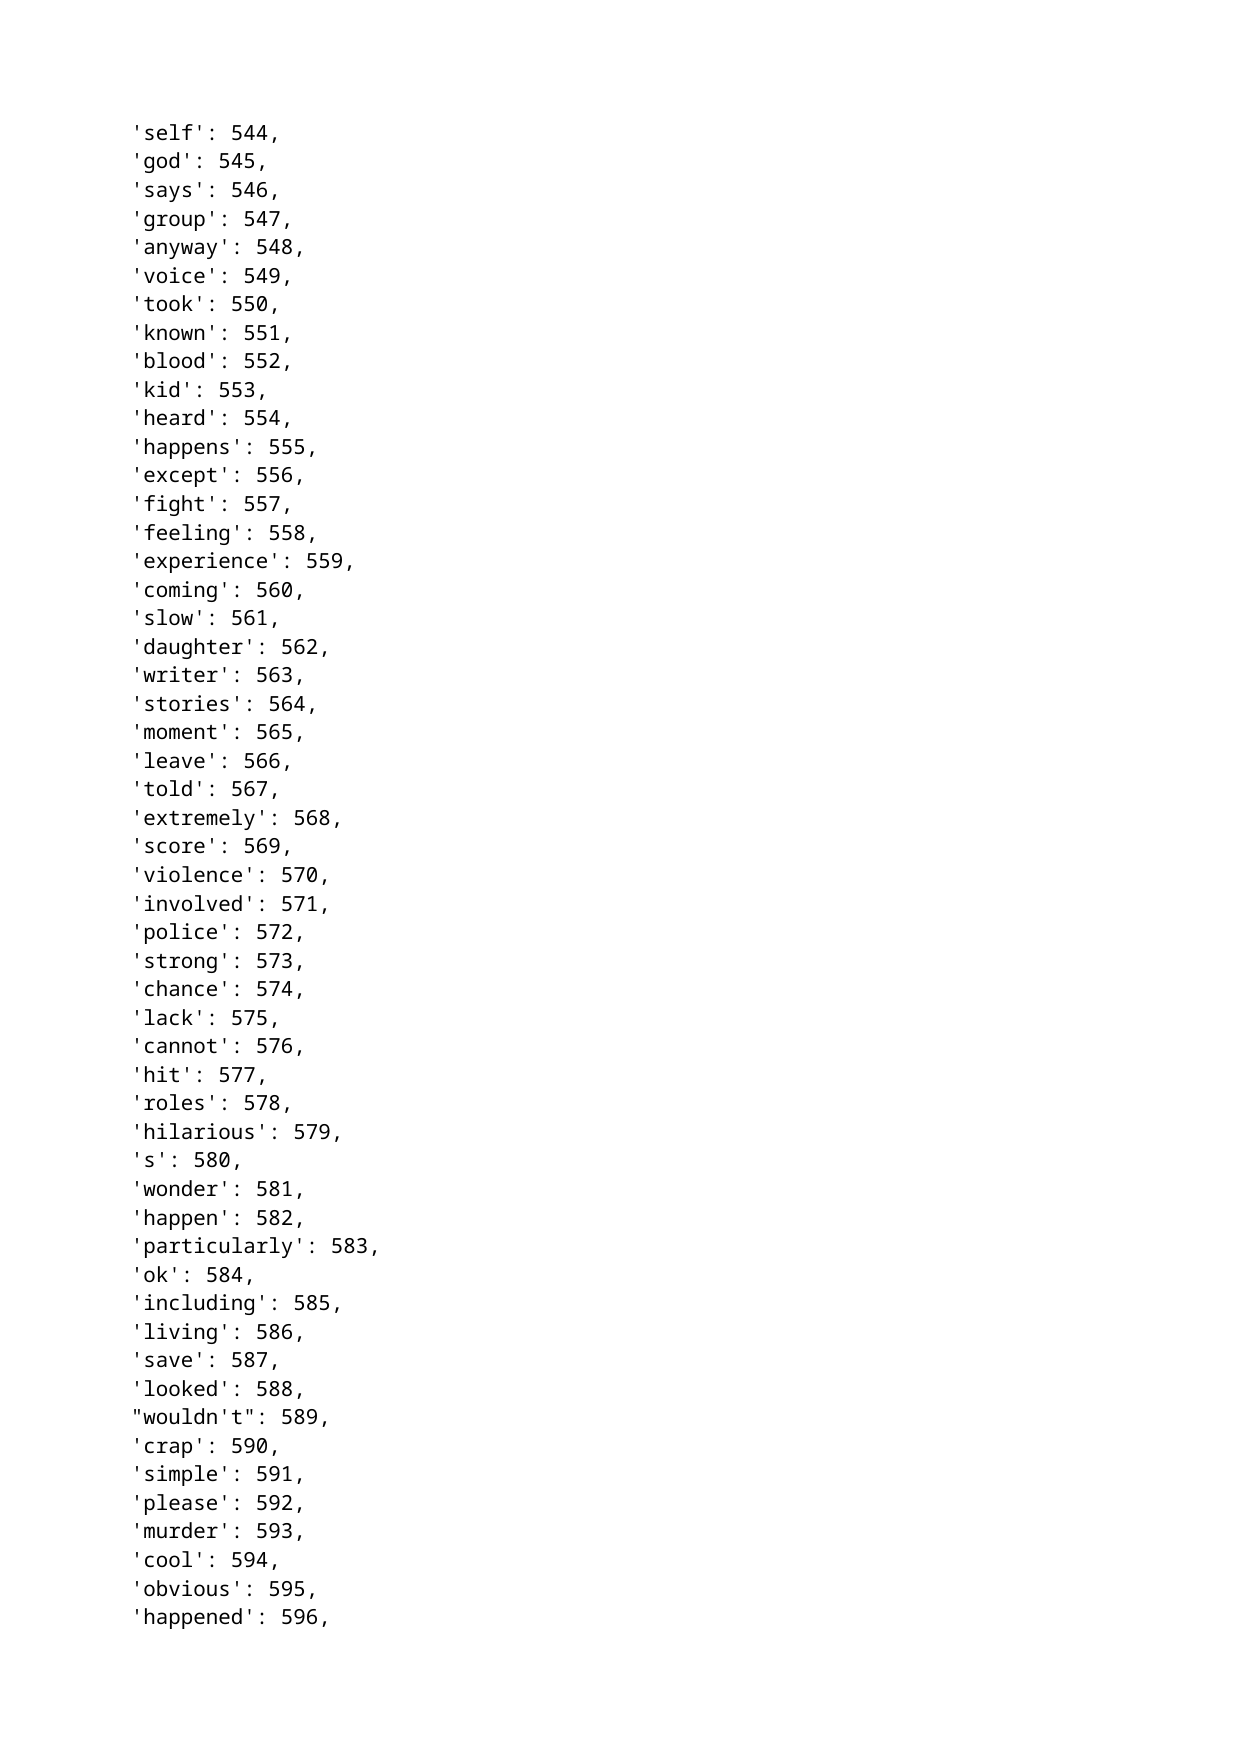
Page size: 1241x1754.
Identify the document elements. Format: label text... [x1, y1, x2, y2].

text 'murder': 593, [118, 1517, 1122, 1545]
text 'feeling': 558, [118, 518, 1122, 546]
text 'happens': 555, [118, 432, 1122, 461]
text 'please': 592, [118, 1488, 1122, 1517]
text 'looked': 588, [118, 1374, 1122, 1402]
text "wouldn't": 589, [118, 1402, 1122, 1431]
text 'coming': 560, [118, 575, 1122, 603]
text 'save': 587, [118, 1345, 1122, 1374]
text 'ok': 584, [118, 1260, 1122, 1288]
text 'happen': 582, [118, 1203, 1122, 1231]
text 's': 580, [118, 1146, 1122, 1174]
text 'chance': 574, [118, 974, 1122, 1003]
text 'group': 547, [118, 204, 1122, 232]
text 'happened': 596, [118, 1602, 1122, 1631]
text 'wonder': 581, [118, 1174, 1122, 1203]
text 'including': 585, [118, 1288, 1122, 1317]
text 'self': 544, [118, 118, 1122, 147]
text 'took': 550, [118, 289, 1122, 318]
text 'lack': 575, [118, 1003, 1122, 1031]
text 'roles': 578, [118, 1088, 1122, 1117]
text 'god': 545, [118, 147, 1122, 175]
text 'hit': 577, [118, 1060, 1122, 1088]
text 'writer': 563, [118, 660, 1122, 689]
text 'experience': 559, [118, 546, 1122, 575]
text 'stories': 564, [118, 689, 1122, 717]
text 'says': 546, [118, 175, 1122, 204]
text 'anyway': 548, [118, 232, 1122, 261]
text 'score': 569, [118, 832, 1122, 860]
text 'kid': 553, [118, 375, 1122, 403]
text 'strong': 573, [118, 946, 1122, 974]
text 'hilarious': 579, [118, 1117, 1122, 1146]
text 'daughter': 562, [118, 632, 1122, 660]
text 'fight': 557, [118, 489, 1122, 518]
text 'police': 572, [118, 917, 1122, 946]
text 'cool': 594, [118, 1545, 1122, 1574]
text 'obvious': 595, [118, 1574, 1122, 1602]
text 'known': 551, [118, 318, 1122, 346]
text 'living': 586, [118, 1317, 1122, 1345]
text 'particularly': 583, [118, 1231, 1122, 1260]
text 'extremely': 568, [118, 803, 1122, 832]
text 'told': 567, [118, 774, 1122, 803]
text 'cannot': 576, [118, 1031, 1122, 1060]
text 'voice': 549, [118, 261, 1122, 289]
text 'except': 556, [118, 461, 1122, 489]
text 'simple': 591, [118, 1459, 1122, 1488]
text 'moment': 565, [118, 717, 1122, 746]
text 'involved': 571, [118, 889, 1122, 917]
text 'blood': 552, [118, 346, 1122, 375]
text 'slow': 561, [118, 603, 1122, 632]
text 'leave': 566, [118, 746, 1122, 774]
text 'heard': 554, [118, 403, 1122, 432]
text 'violence': 570, [118, 860, 1122, 889]
text 'crap': 590, [118, 1431, 1122, 1459]
